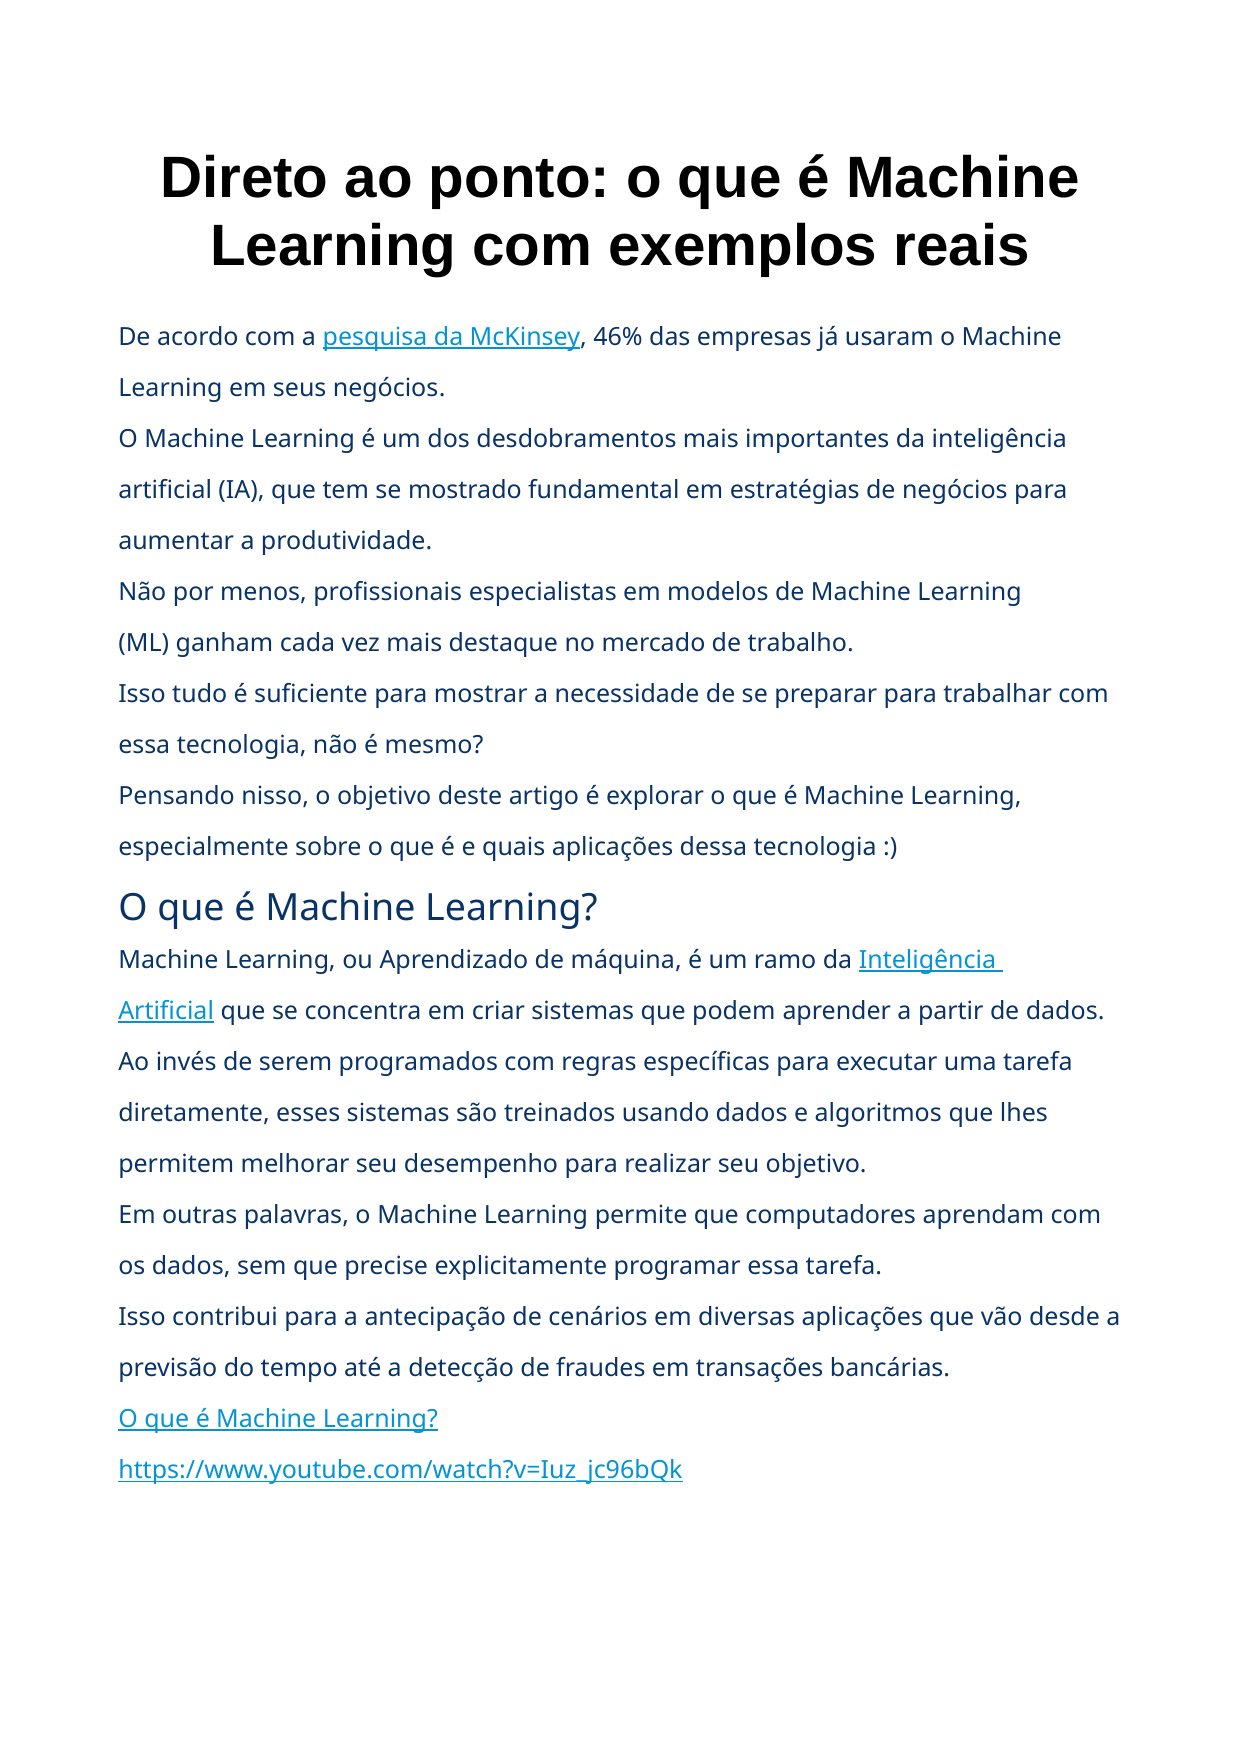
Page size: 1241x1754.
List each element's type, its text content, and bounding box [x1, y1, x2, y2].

text https://www.youtube.com/watch?v=Iuz_jc96bQk [118, 1452, 1122, 1486]
text Isso tudo é suficiente para mostrar a necessidade de se preparar para trabalhar com essa tecnologia, não é mesmo? [118, 676, 1122, 761]
text Pensando nisso, o objetivo deste artigo é explorar o que é Machine Learning, especialmente sobre o que é e quais aplicações dessa tecnologia :) [118, 778, 1122, 863]
text Isso contribui para a antecipação de cenários em diversas aplicações que vão desde a previsão do tempo até a detecção de fraudes em transações bancárias. [118, 1298, 1122, 1384]
title Direto ao ponto: o que é Machine Learning com exemplos reais [118, 143, 1122, 277]
text Machine Learning, ou Aprendizado de máquina, é um ramo da Inteligência Artificial que se concentra em criar sistemas que podem aprender a partir de dados. [118, 941, 1122, 1026]
subtitle O que é Machine Learning? [118, 880, 1122, 931]
text O que é Machine Learning? [118, 1401, 1122, 1435]
text Em outras palavras, o Machine Learning permite que computadores aprendam com os dados, sem que precise explicitamente programar essa tarefa. [118, 1196, 1122, 1282]
text De acordo com a pesquisa da McKinsey, 46% das empresas já usaram o Machine Learning em seus negócios. [118, 318, 1122, 404]
text O Machine Learning é um dos desdobramentos mais importantes da inteligência artificial (IA), que tem se mostrado fundamental em estratégias de negócios para aumentar a produtividade. [118, 421, 1122, 557]
text Não por menos, profissionais especialistas em modelos de Machine Learning (ML) ganham cada vez mais destaque no mercado de trabalho. [118, 574, 1122, 659]
text Ao invés de serem programados com regras específicas para executar uma tarefa diretamente, esses sistemas são treinados usando dados e algoritmos que lhes permitem melhorar seu desempenho para realizar seu objetivo. [118, 1043, 1122, 1179]
